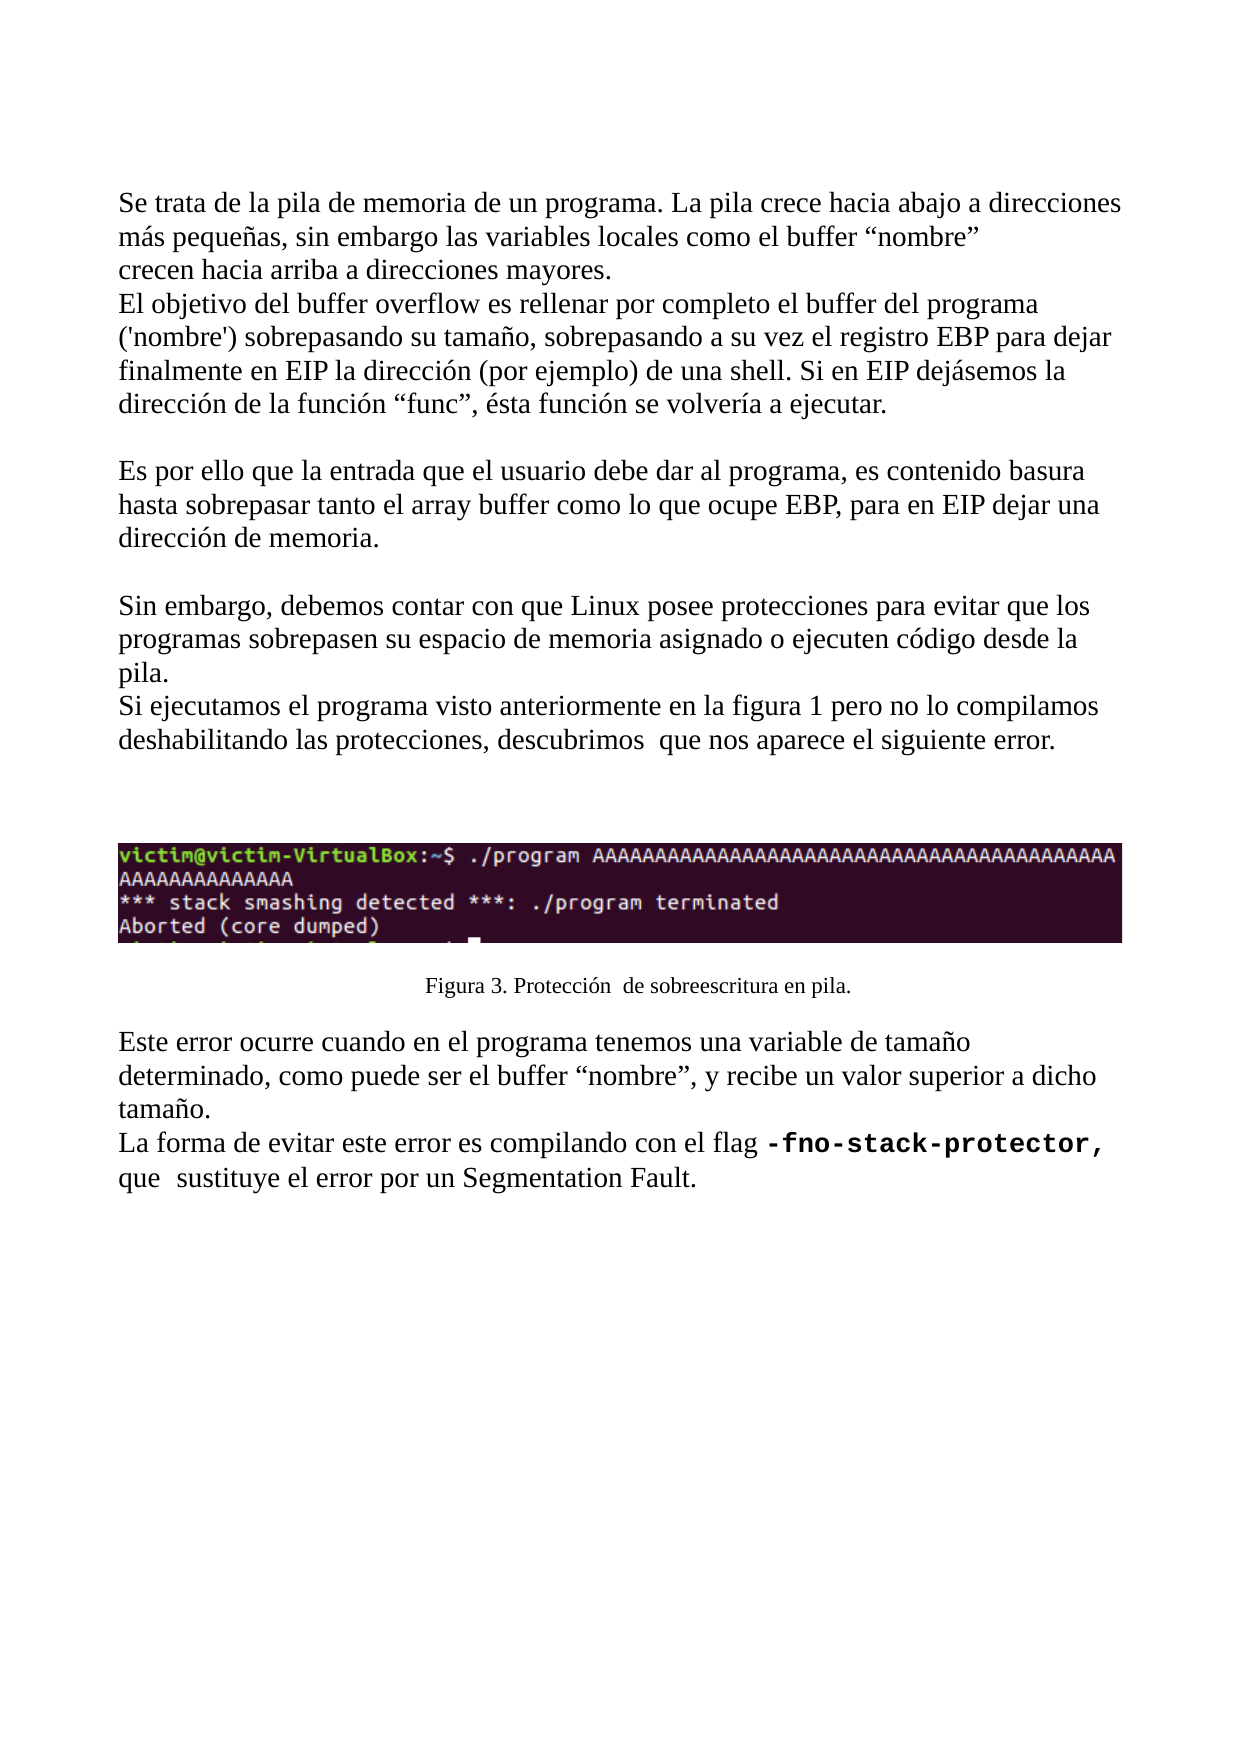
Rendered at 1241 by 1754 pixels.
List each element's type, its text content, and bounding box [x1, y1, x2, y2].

text Este error ocurre cuando en el programa tenemos una variable de tamaño determinado, como puede ser el buffer “nombre”, y recibe un valor superior a dicho tamaño. [118, 1024, 1122, 1125]
text que sustituye el error por un Segmentation Fault. [118, 1161, 1122, 1196]
text Figura 3. Protección de sobreescritura en pila. [118, 972, 1122, 998]
text Es por ello que la entrada que el usuario debe dar al programa, es contenido basura hasta sobrepasar tanto el array buffer como lo que ocupe EBP, para en EIP dejar una dirección de memoria. [118, 453, 1122, 554]
text El objetivo del buffer overflow es rellenar por completo el buffer del programa ('nombre') sobrepasando su tamaño, sobrepasando a su vez el registro EBP para dejar finalmente en EIP la dirección (por ejemplo) de una shell. Si en EIP dejásemos la dirección de la función “func”, ésta función se volvería a ejecutar. [118, 286, 1122, 420]
text La forma de evitar este error es compilando con el flag -fno-stack-protector, [118, 1125, 1122, 1161]
text crecen hacia arriba a direcciones mayores. [118, 252, 1122, 286]
picture [118, 843, 1123, 943]
text Si ejecutamos el programa visto anteriormente en la figura 1 pero no lo compilamos deshabilitando las protecciones, descubrimos que nos aparece el siguiente error. [118, 688, 1122, 755]
text Sin embargo, debemos contar con que Linux posee protecciones para evitar que los programas sobrepasen su espacio de memoria asignado o ejecuten código desde la pila. [118, 588, 1122, 688]
text Se trata de la pila de memoria de un programa. La pila crece hacia abajo a direcciones más pequeñas, sin embargo las variables locales como el buffer “nombre” [118, 185, 1122, 252]
